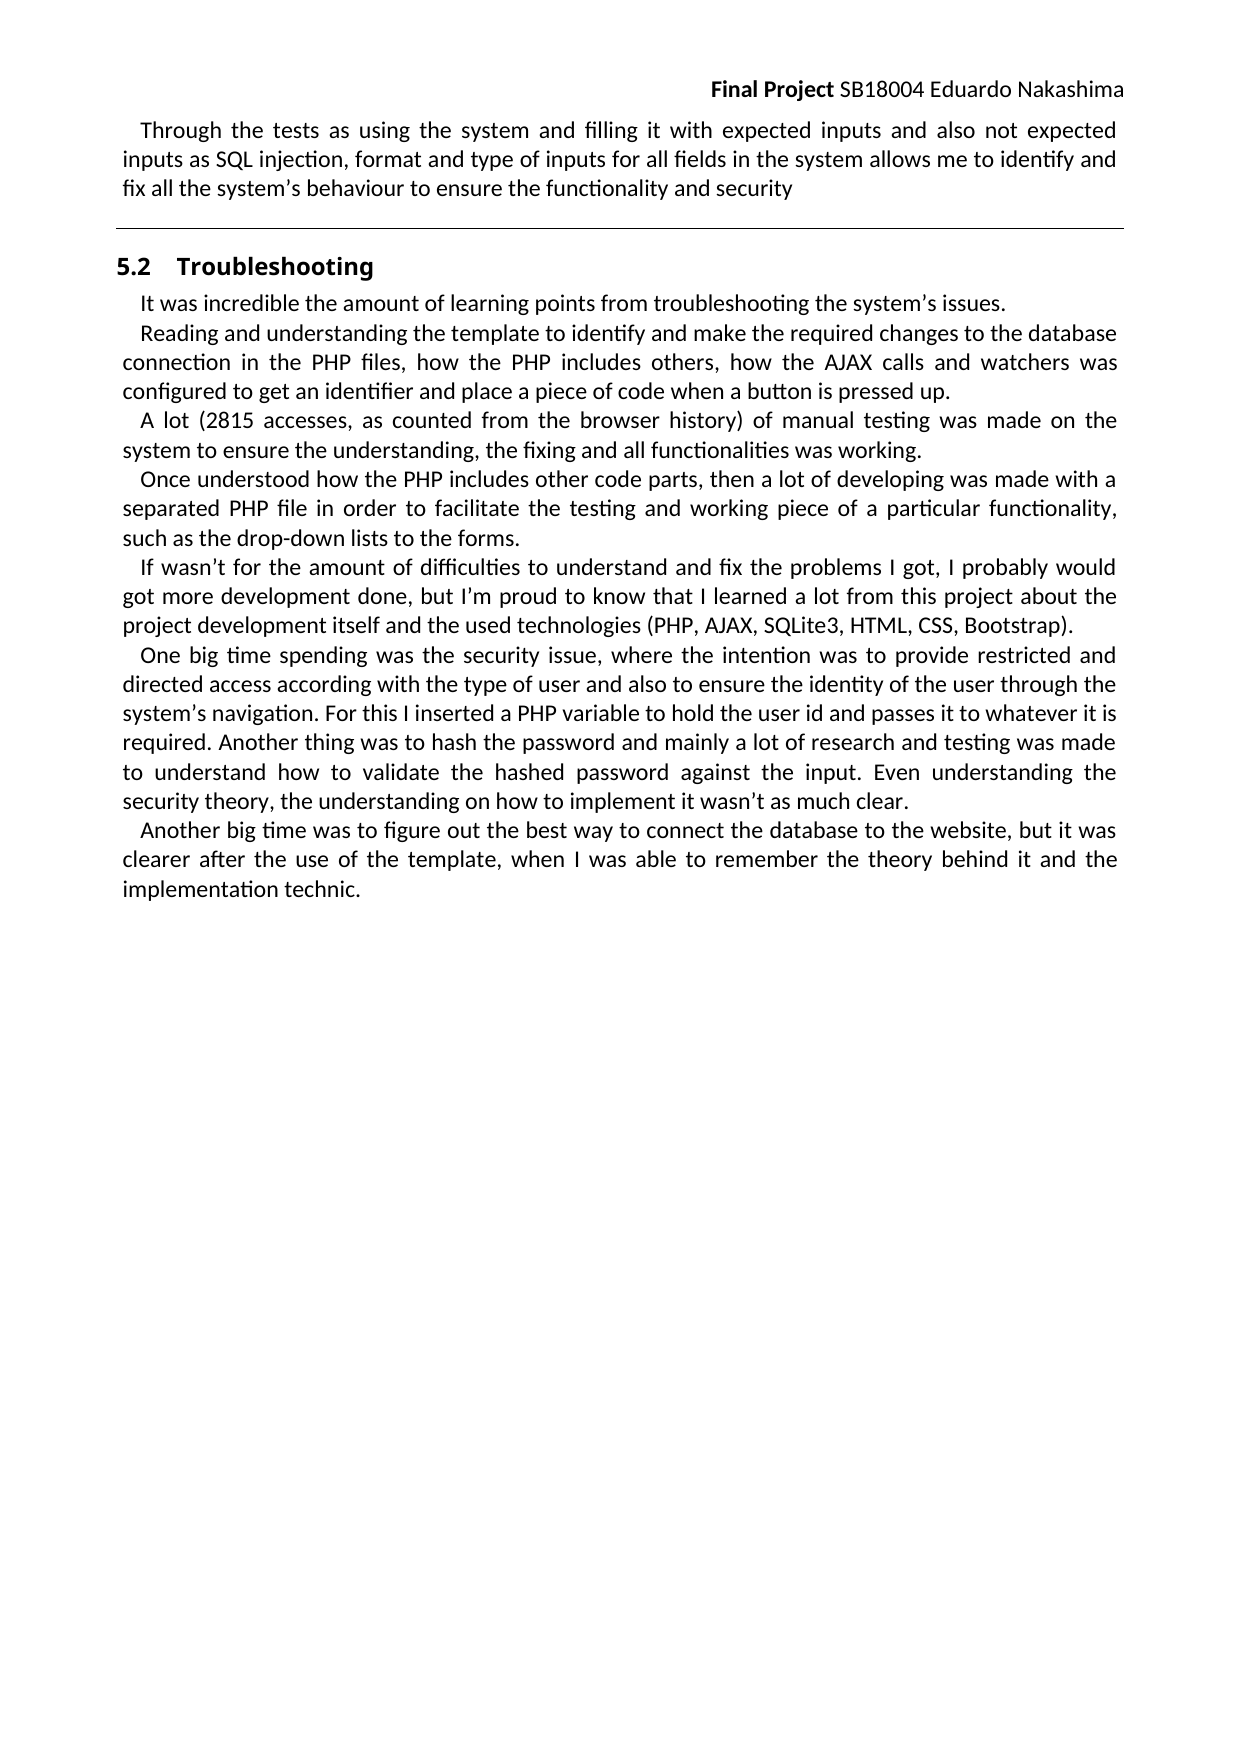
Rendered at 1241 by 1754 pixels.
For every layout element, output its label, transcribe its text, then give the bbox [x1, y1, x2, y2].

text Once understood how the PHP includes other code parts, then a lot of developing was made with a separated PHP file in order to facilitate the testing and working piece of a particular functionality, such as the drop-down lists to the forms. [122, 464, 1118, 552]
text Another big time was to figure out the best way to connect the database to the website, but it was clearer after the use of the template, when I was able to remember the theory behind it and the implementation technic. [122, 815, 1118, 903]
text Through the tests as using the system and filling it with expected inputs and also not expected inputs as SQL injection, format and type of inputs for all fields in the system allows me to identify and fix all the system’s behaviour to ensure the functionality and security [122, 115, 1118, 203]
text If wasn’t for the amount of difficulties to understand and fix the problems I got, I probably would got more development done, but I’m proud to know that I learned a lot from this project about the project development itself and the used technologies (PHP, AJAX, SQLite3, HTML, CSS, Bootstrap). [122, 552, 1118, 640]
text A lot (2815 accesses, as counted from the browser history) of manual testing was made on the system to ensure the understanding, the fixing and all functionalities was working. [122, 406, 1118, 464]
text Reading and understanding the template to identify and make the required changes to the database connection in the PHP files, how the PHP includes others, how the AJAX calls and watchers was configured to get an identifier and place a piece of code when a button is pressed up. [122, 318, 1118, 406]
subtitle Troubleshooting [116, 229, 1124, 282]
text It was incredible the amount of learning points from troubleshooting the system’s issues. [122, 288, 1118, 318]
text One big time spending was the security issue, where the intention was to provide restricted and directed access according with the type of user and also to ensure the identity of the user through the system’s navigation. For this I inserted a PHP variable to hold the user id and passes it to whatever it is required. Another thing was to hash the password and mainly a lot of research and testing was made to understand how to validate the hashed password against the input. Even understanding the security theory, the understanding on how to implement it wasn’t as much clear. [122, 640, 1118, 815]
